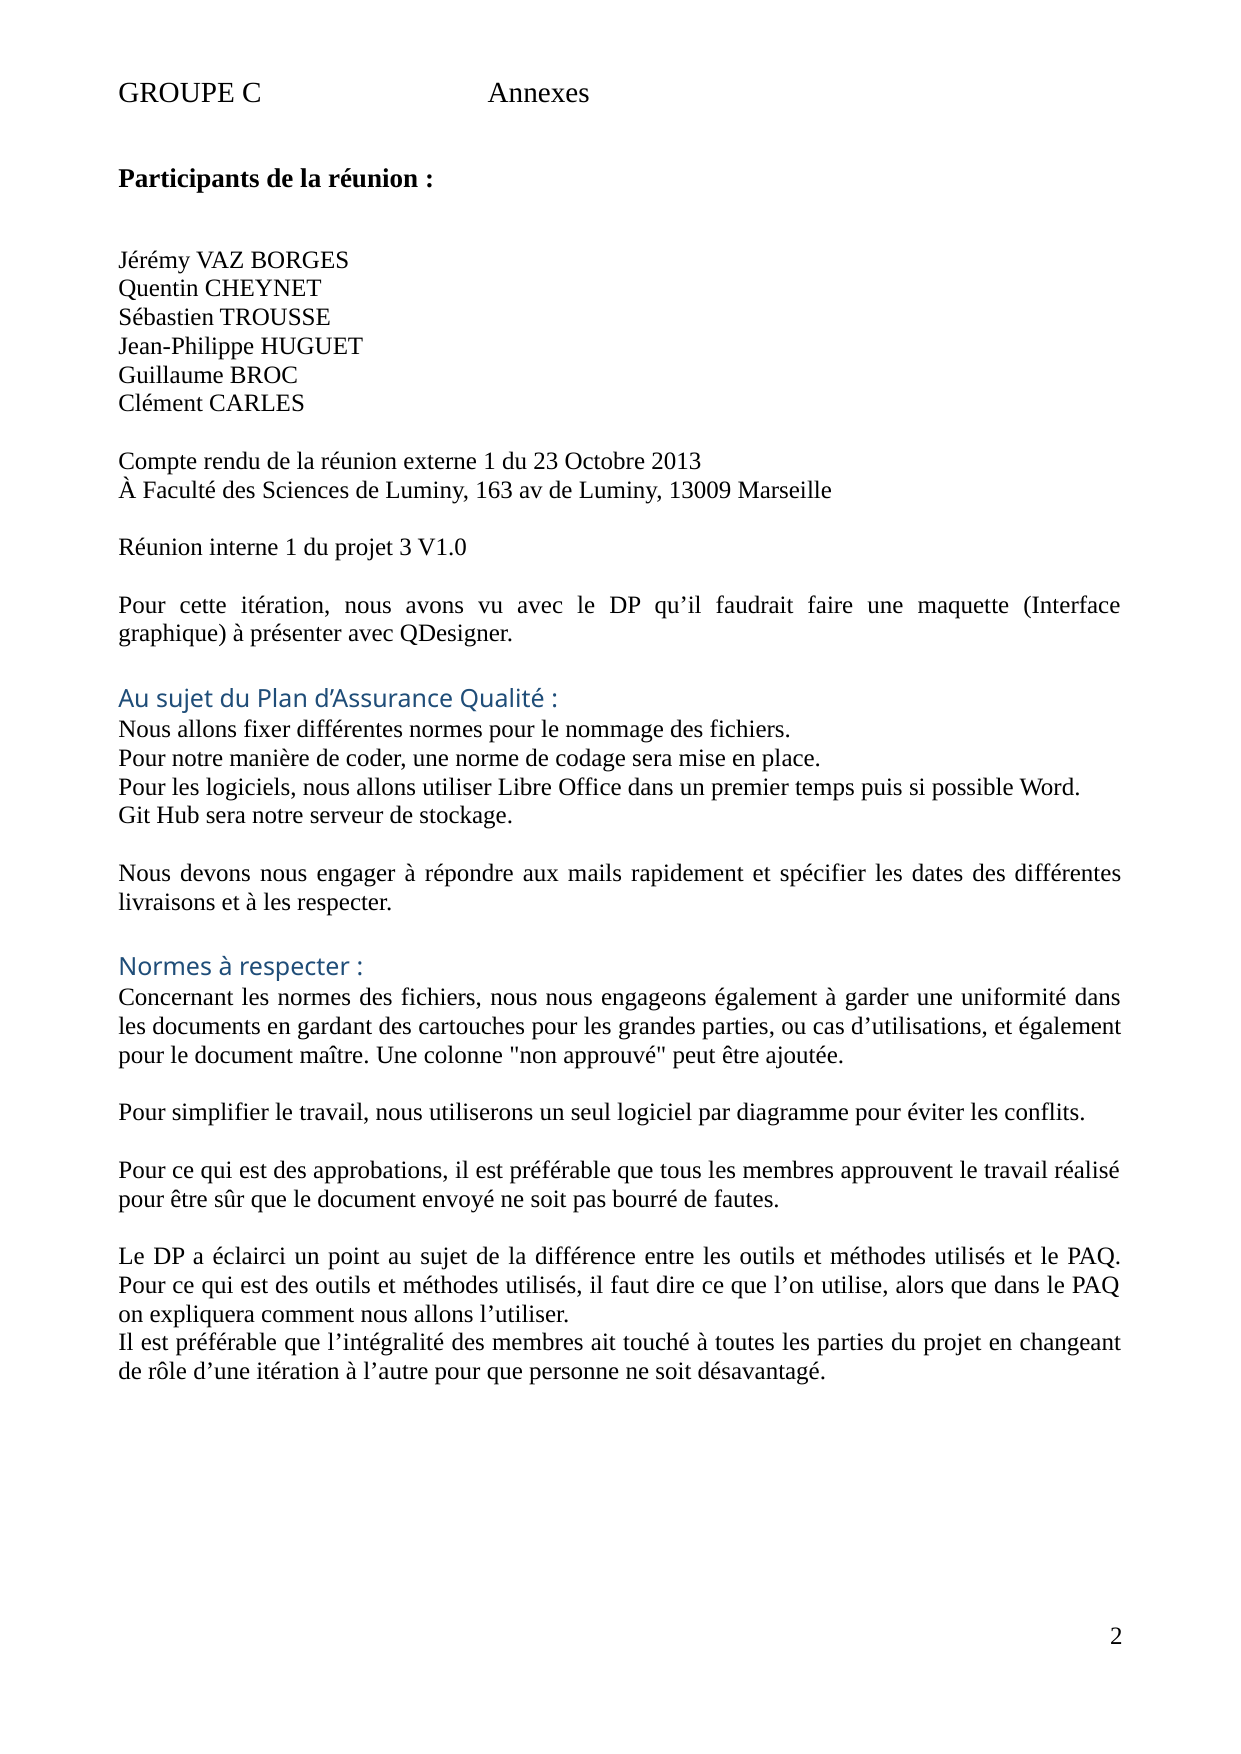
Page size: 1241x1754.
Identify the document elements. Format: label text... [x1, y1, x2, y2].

text Pour notre manière de coder, une norme de codage sera mise en place. [118, 743, 1122, 772]
text Concernant les normes des fichiers, nous nous engageons également à garder une uniformité dans les documents en gardant des cartouches pour les grandes parties, ou cas d’utilisations, et également pour le document maître. Une colonne "non approuvé" peut être ajoutée. [118, 982, 1122, 1069]
text À Faculté des Sciences de Luminy, 163 av de Luminy, 13009 Marseille [118, 475, 1122, 503]
text Nous allons fixer différentes normes pour le nommage des fichiers. [118, 714, 1122, 743]
text Pour les logiciels, nous allons utiliser Libre Office dans un premier temps puis si possible Word. [118, 772, 1122, 801]
text Sébastien TROUSSE [118, 302, 1122, 331]
text Clément CARLES [118, 388, 1122, 417]
text Pour simplifier le travail, nous utiliserons un seul logiciel par diagramme pour éviter les conflits. [118, 1097, 1122, 1126]
text Réunion interne 1 du projet 3 V1.0 [118, 532, 1122, 561]
text Le DP a éclairci un point au sujet de la différence entre les outils et méthodes utilisés et le PAQ. Pour ce qui est des outils et méthodes utilisés, il faut dire ce que l’on utilise, alors que dans le PAQ on expliquera comment nous allons l’utiliser. [118, 1241, 1122, 1327]
subtitle Au sujet du Plan d’Assurance Qualité : [118, 680, 1122, 714]
subtitle Normes à respecter : [118, 948, 1122, 982]
text Guillaume BROC [118, 360, 1122, 388]
text Quentin CHEYNET [118, 273, 1122, 302]
text GROUPE C Annexes [118, 75, 1122, 108]
text Compte rendu de la réunion externe 1 du 23 Octobre 2013 [118, 446, 1122, 475]
text Git Hub sera notre serveur de stockage. [118, 801, 1122, 829]
text Jean-Philippe HUGUET [118, 331, 1122, 360]
text Nous devons nous engager à répondre aux mails rapidement et spécifier les dates des différentes livraisons et à les respecter. [118, 858, 1122, 916]
text Jérémy VAZ BORGES [118, 245, 1122, 273]
text Participants de la réunion : [118, 162, 1122, 193]
text Pour ce qui est des approbations, il est préférable que tous les membres approuvent le travail réalisé pour être sûr que le document envoyé ne soit pas bourré de fautes. [118, 1155, 1122, 1212]
text Il est préférable que l’intégralité des membres ait touché à toutes les parties du projet en changeant de rôle d’une itération à l’autre pour que personne ne soit désavantagé. [118, 1327, 1122, 1385]
text Pour cette itération, nous avons vu avec le DP qu’il faudrait faire une maquette (Interface graphique) à présenter avec QDesigner. [118, 590, 1122, 647]
